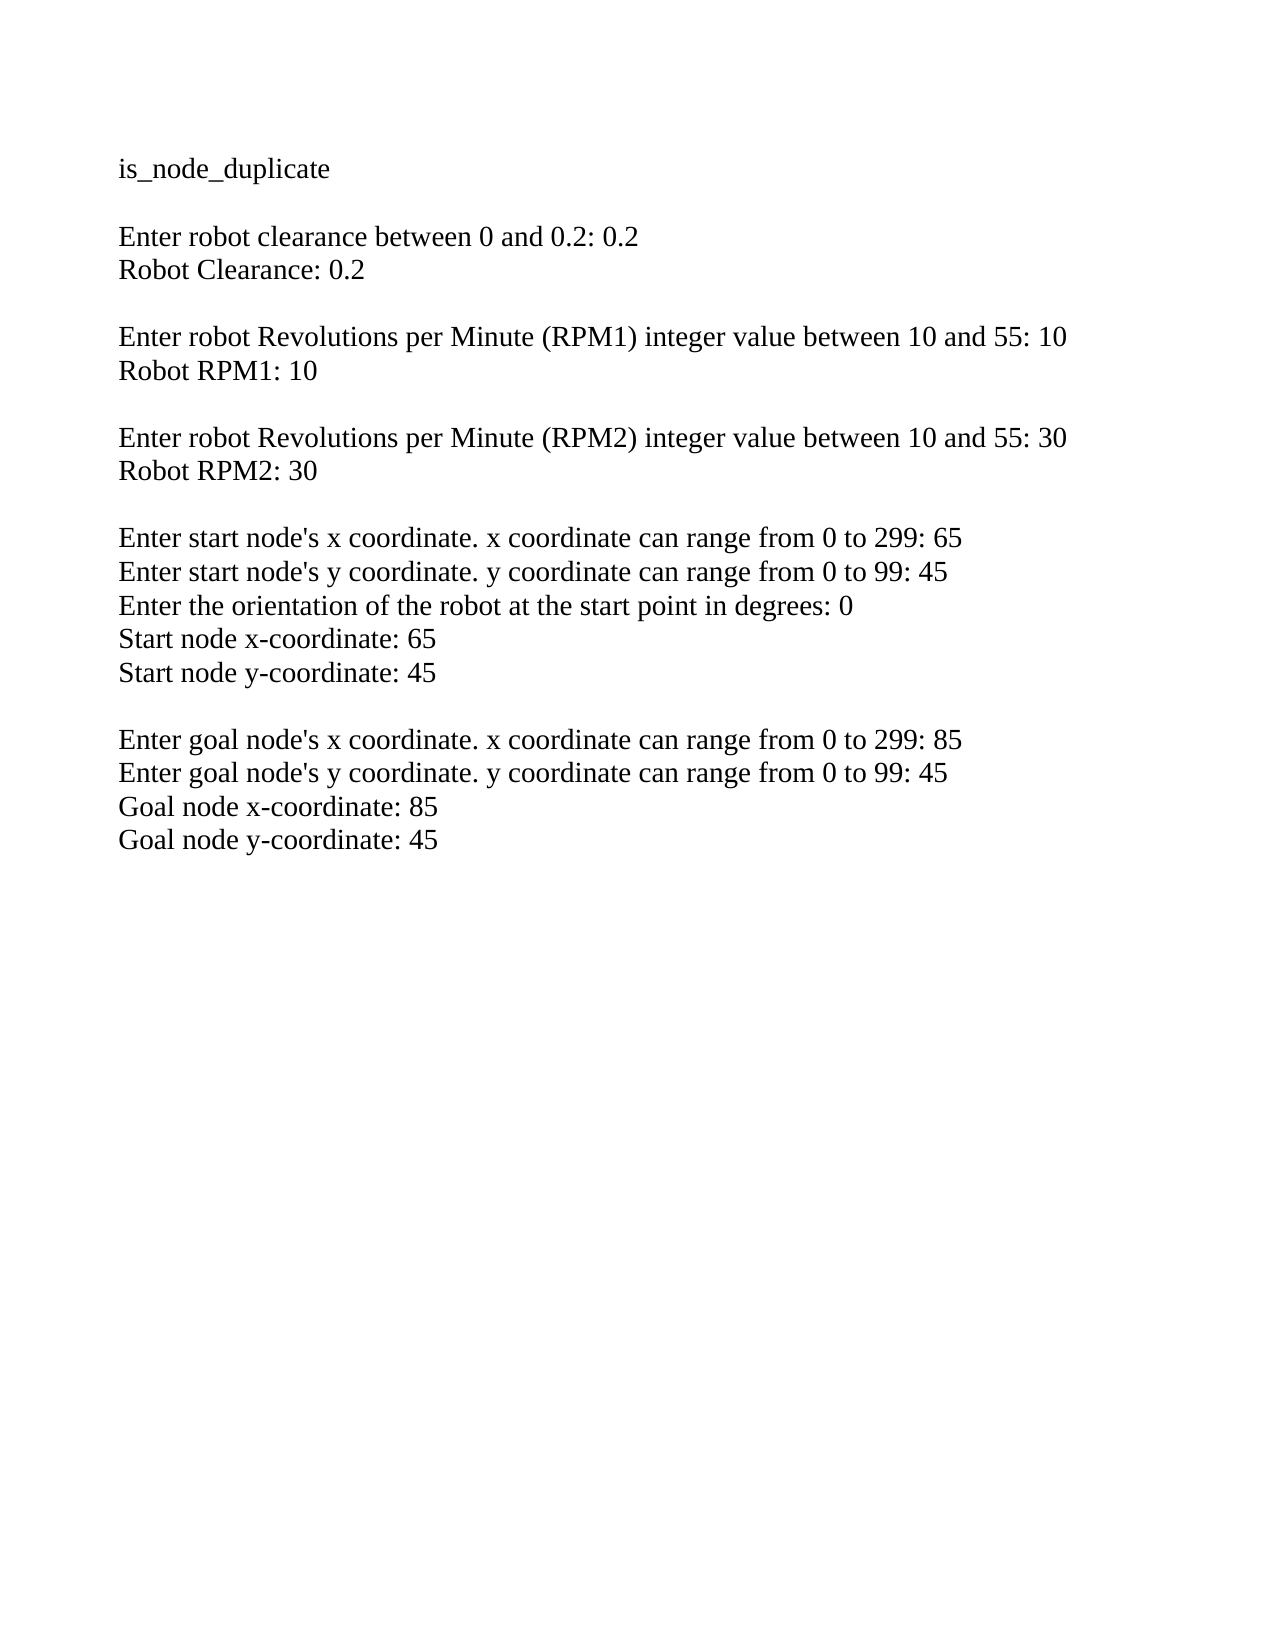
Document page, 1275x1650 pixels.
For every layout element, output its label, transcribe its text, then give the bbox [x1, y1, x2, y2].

text Goal node x-coordinate: 85 [118, 789, 1157, 822]
text Robot RPM1: 10 [118, 353, 1157, 386]
text Enter the orientation of the robot at the start point in degrees: 0 [118, 588, 1157, 621]
text Start node x-coordinate: 65 [118, 621, 1157, 655]
text Enter start node's x coordinate. x coordinate can range from 0 to 299: 65 [118, 521, 1157, 554]
text Enter start node's y coordinate. y coordinate can range from 0 to 99: 45 [118, 554, 1157, 588]
text Enter robot clearance between 0 and 0.2: 0.2 [118, 219, 1157, 252]
text Goal node y-coordinate: 45 [118, 822, 1157, 856]
text Enter goal node's x coordinate. x coordinate can range from 0 to 299: 85 [118, 722, 1157, 755]
text Enter robot Revolutions per Minute (RPM1) integer value between 10 and 55: 10 [118, 319, 1157, 353]
text Robot Clearance: 0.2 [118, 252, 1157, 286]
text Enter robot Revolutions per Minute (RPM2) integer value between 10 and 55: 30 [118, 420, 1157, 453]
text Enter goal node's y coordinate. y coordinate can range from 0 to 99: 45 [118, 755, 1157, 789]
text is_node_duplicate [118, 152, 1157, 185]
text Robot RPM2: 30 [118, 453, 1157, 487]
text Start node y-coordinate: 45 [118, 655, 1157, 688]
